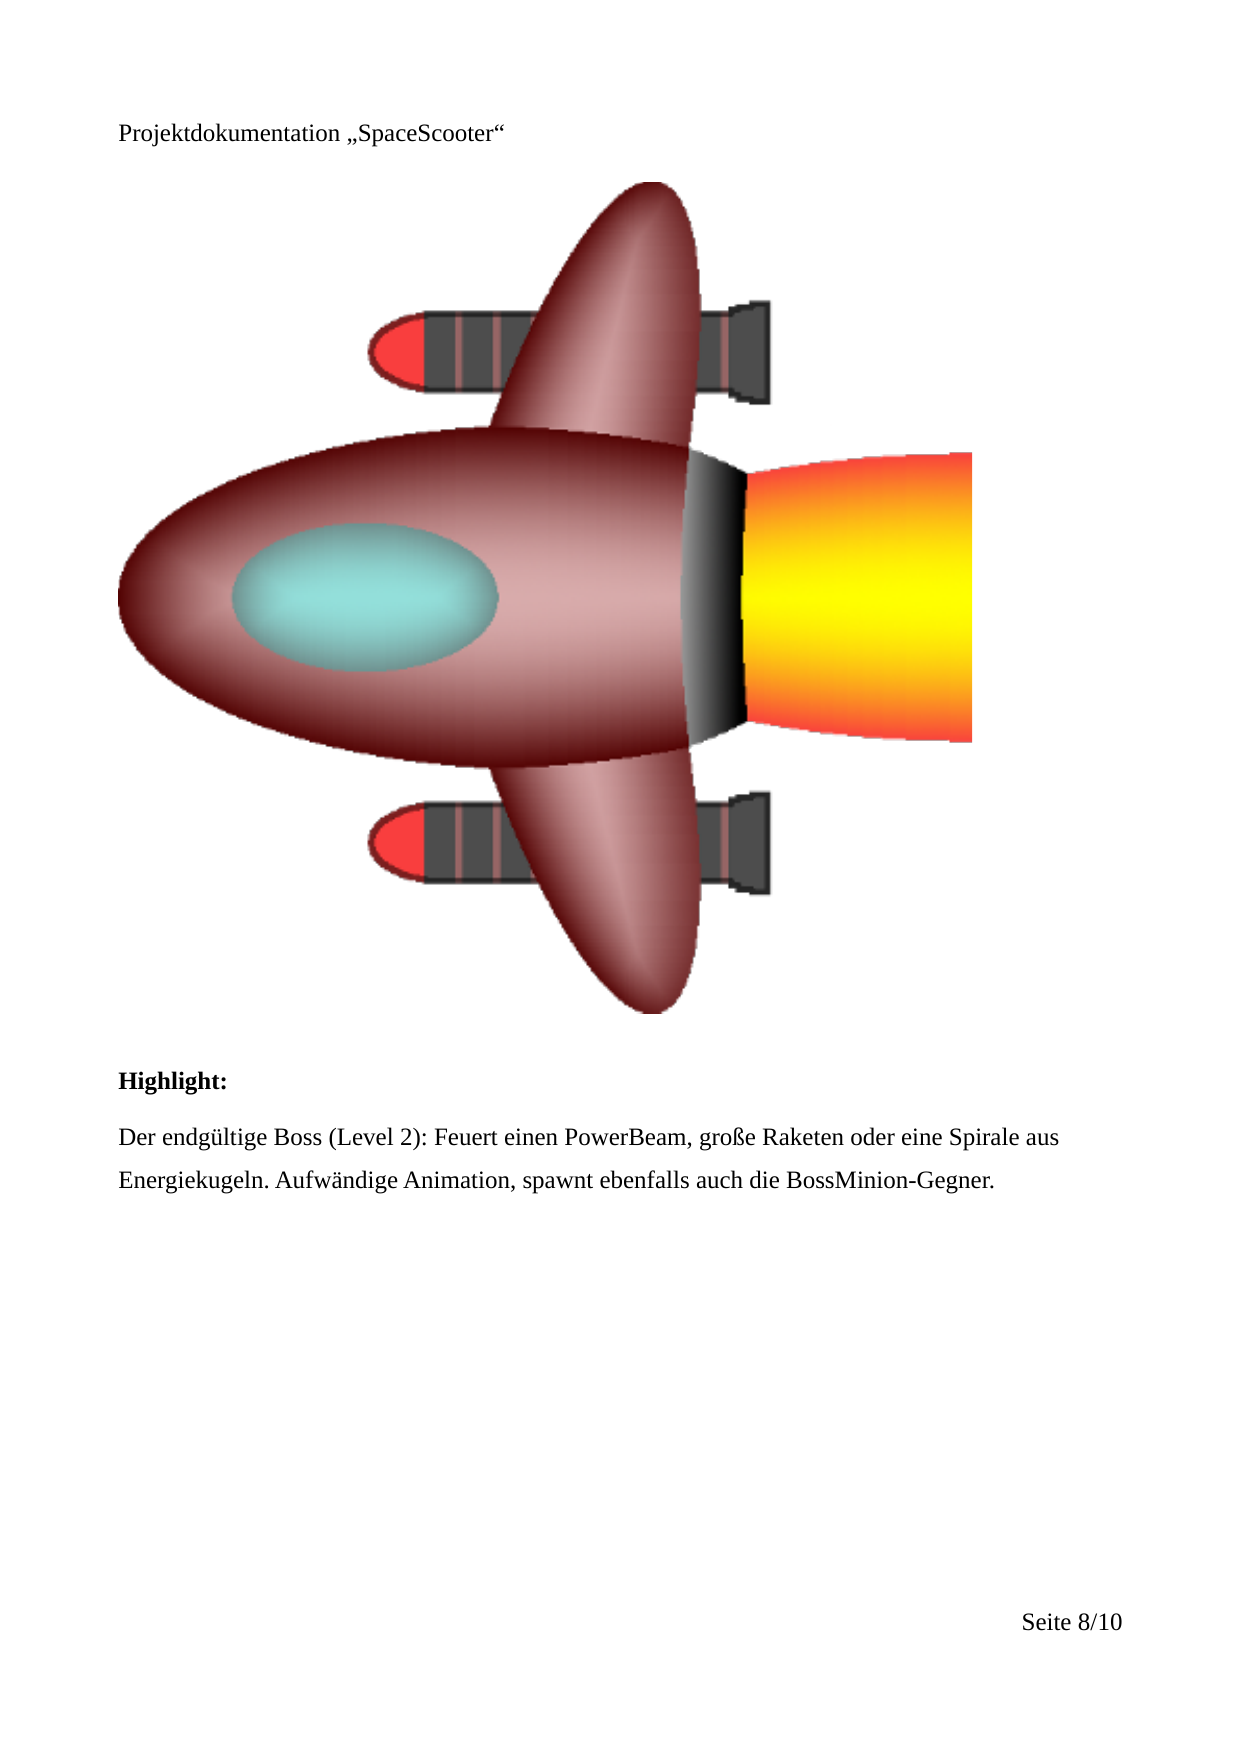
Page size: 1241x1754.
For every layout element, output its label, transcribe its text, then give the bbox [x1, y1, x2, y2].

picture [118, 182, 973, 1014]
text Highlight: [118, 1066, 1122, 1095]
text Der endgültige Boss (Level 2): Feuert einen PowerBeam, große Raketen oder eine Spirale aus Energiekugeln. Aufwändige Animation, spawnt ebenfalls auch die BossMinion-Gegner. [118, 1122, 1122, 1194]
